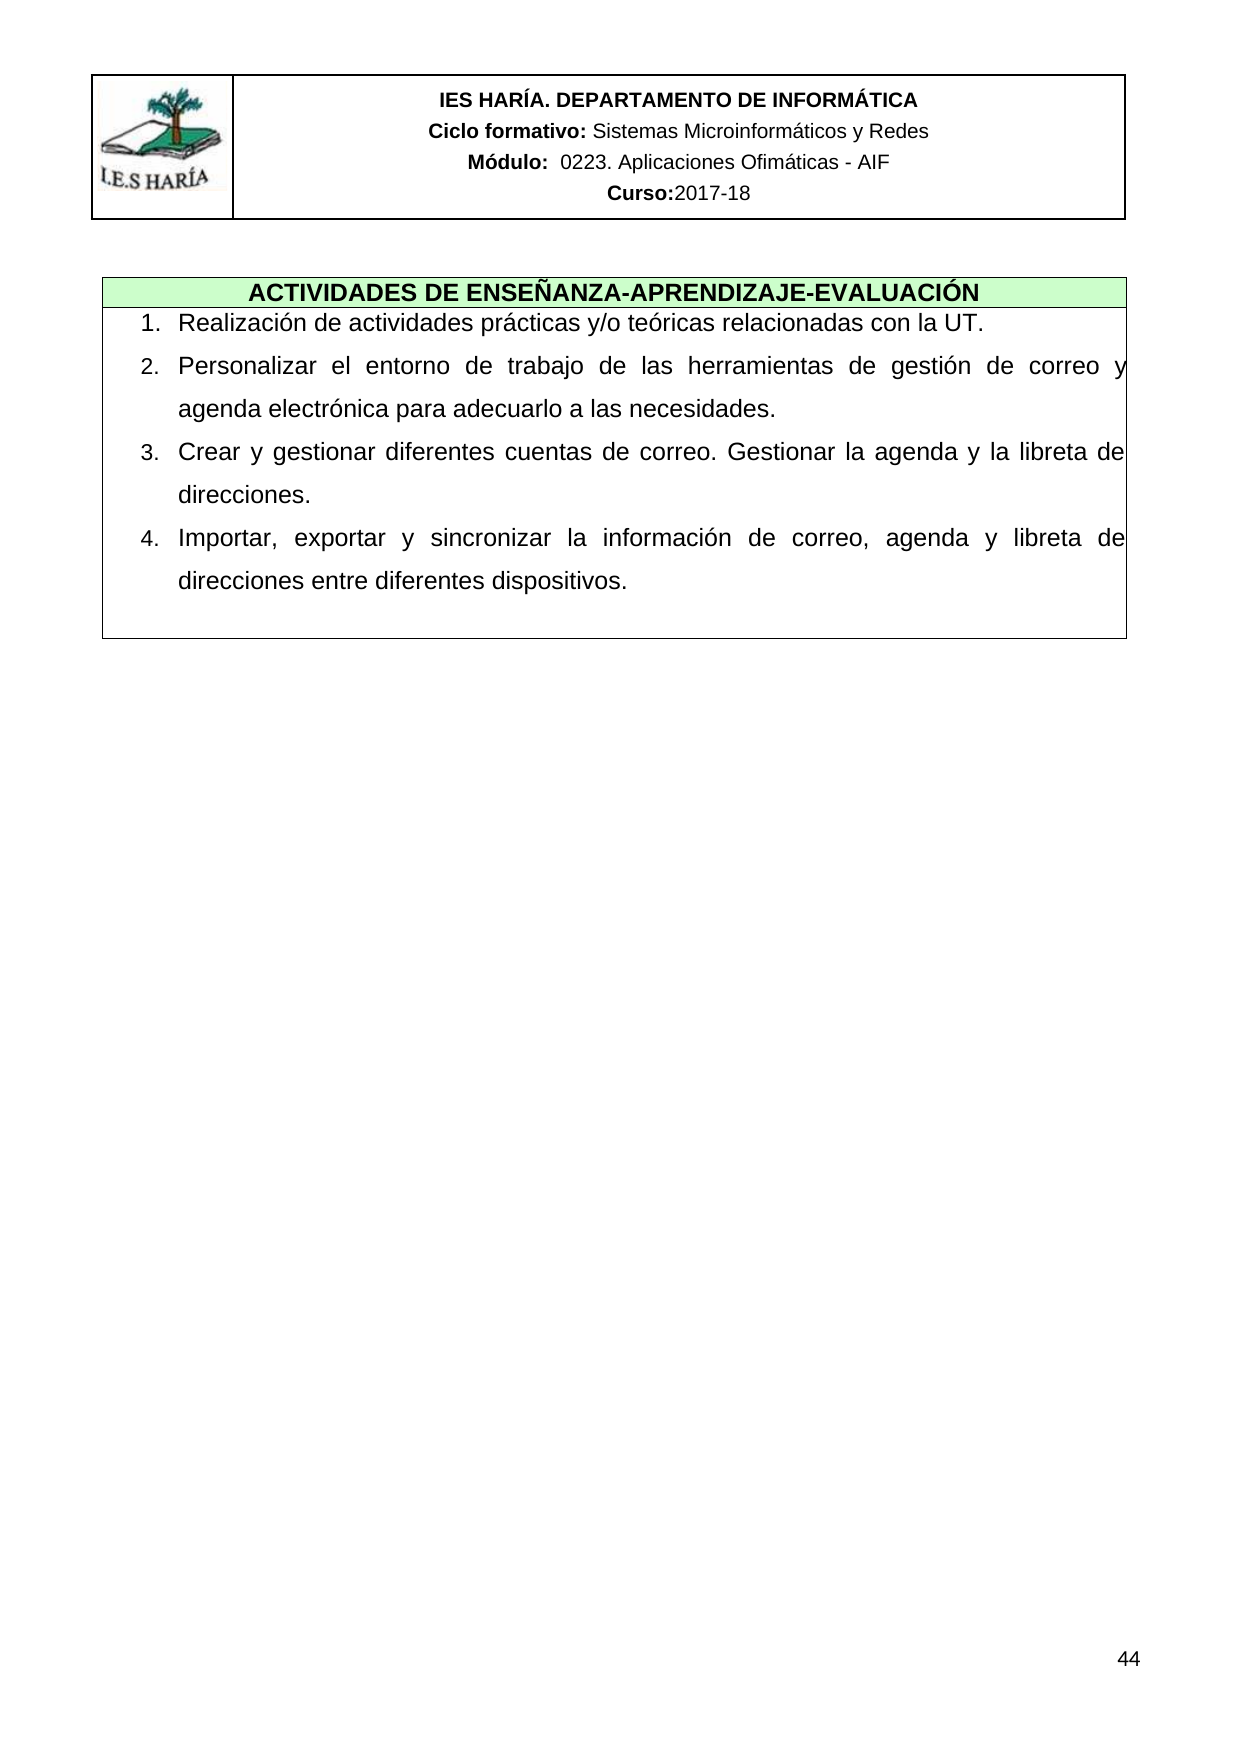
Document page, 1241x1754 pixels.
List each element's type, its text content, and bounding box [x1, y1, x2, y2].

picture [97, 81, 228, 191]
table_cell Realización de actividades prácticas y/o teóricas relacionadas con la UT. Personalizar el entorno de trabajo de las herramientas de gestión de correo y agenda electrónica para adecuarlo a las necesidades. Crear y gestionar diferentes cuentas de correo. Gestionar la agenda y la libreta de direcciones. Importar, exportar y sincronizar la información de correo, agenda y libreta de direcciones entre diferentes dispositivos. [103, 308, 1126, 638]
table_cell ACTIVIDADES DE ENSEÑANZA-APRENDIZAJE-EVALUACIÓN [103, 278, 1126, 307]
